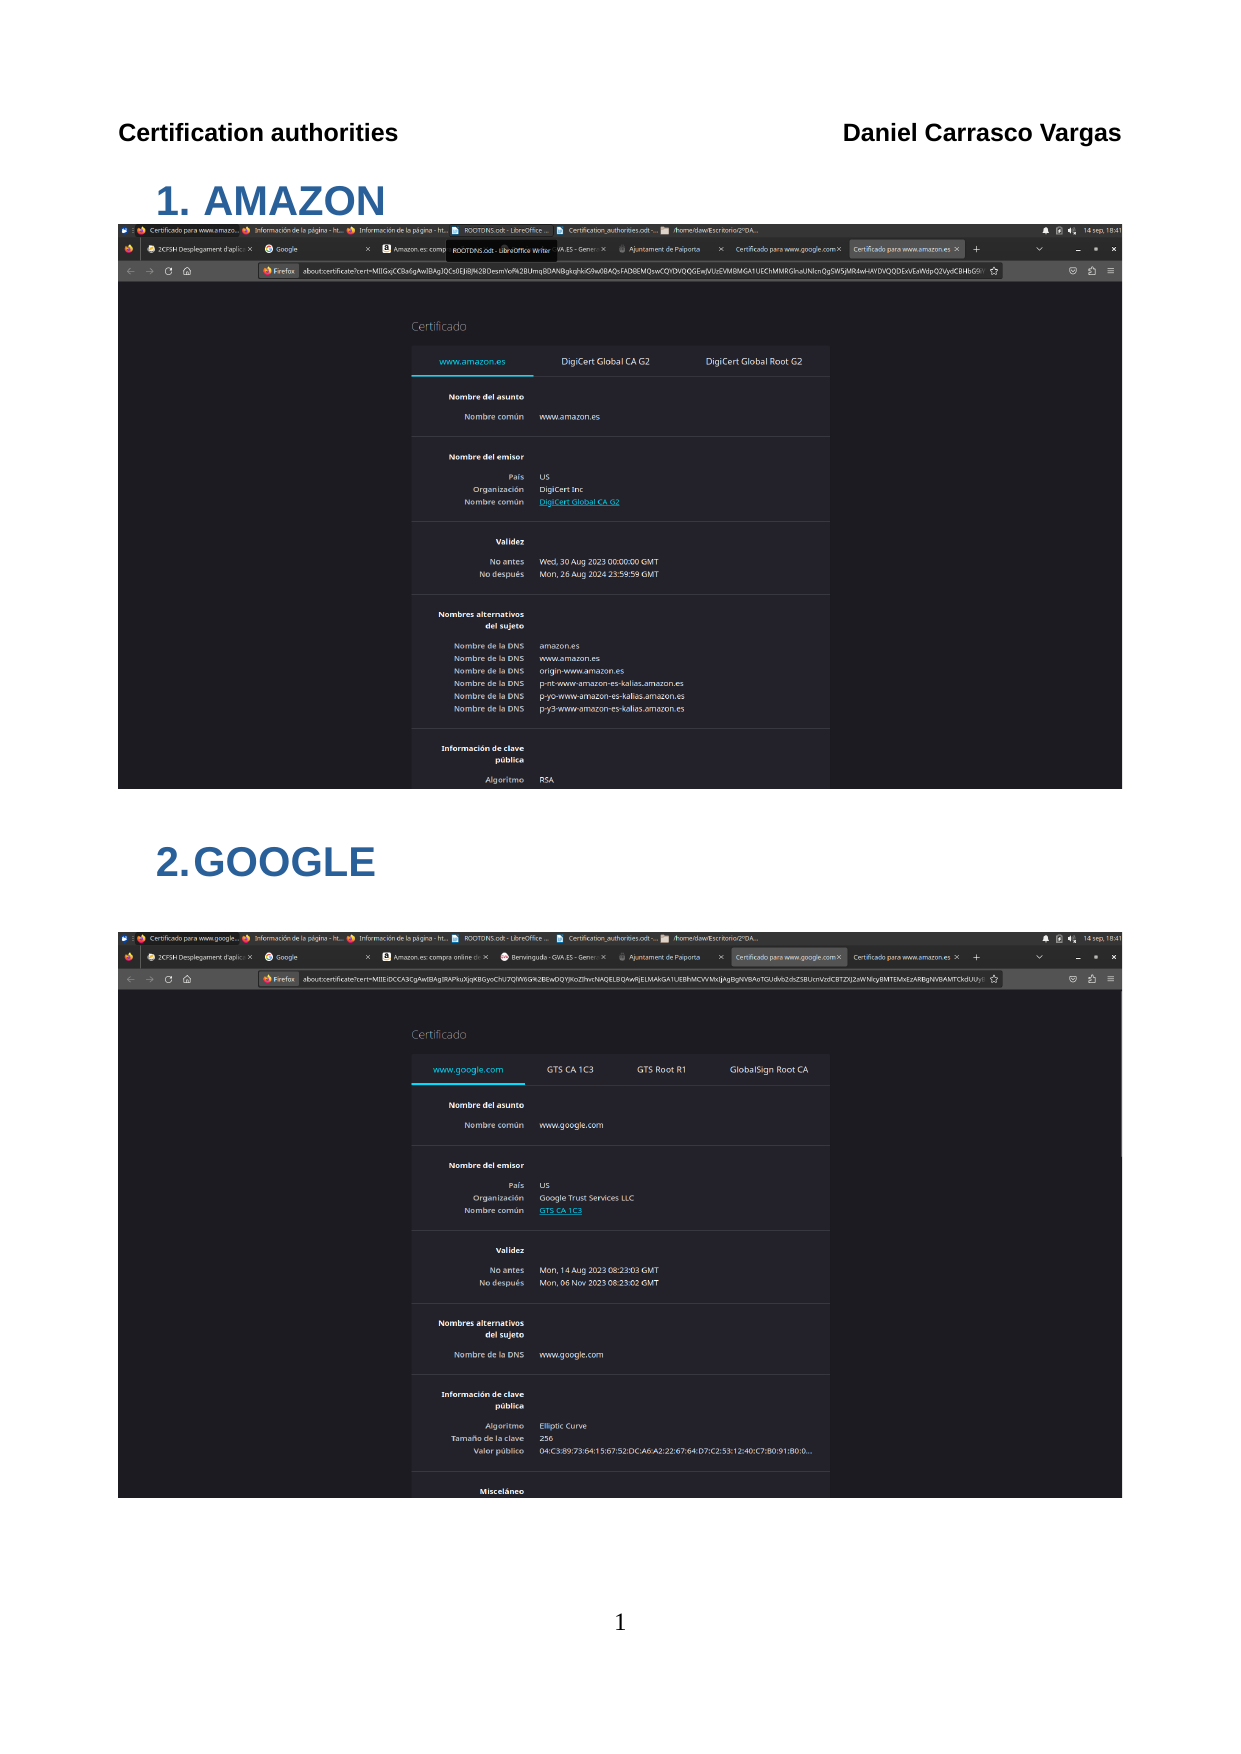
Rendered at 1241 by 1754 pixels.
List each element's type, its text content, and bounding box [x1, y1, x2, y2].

list GOOGLE [156, 837, 1122, 885]
picture [118, 932, 1123, 1498]
list AMAZON [156, 176, 1122, 224]
picture [118, 224, 1123, 789]
